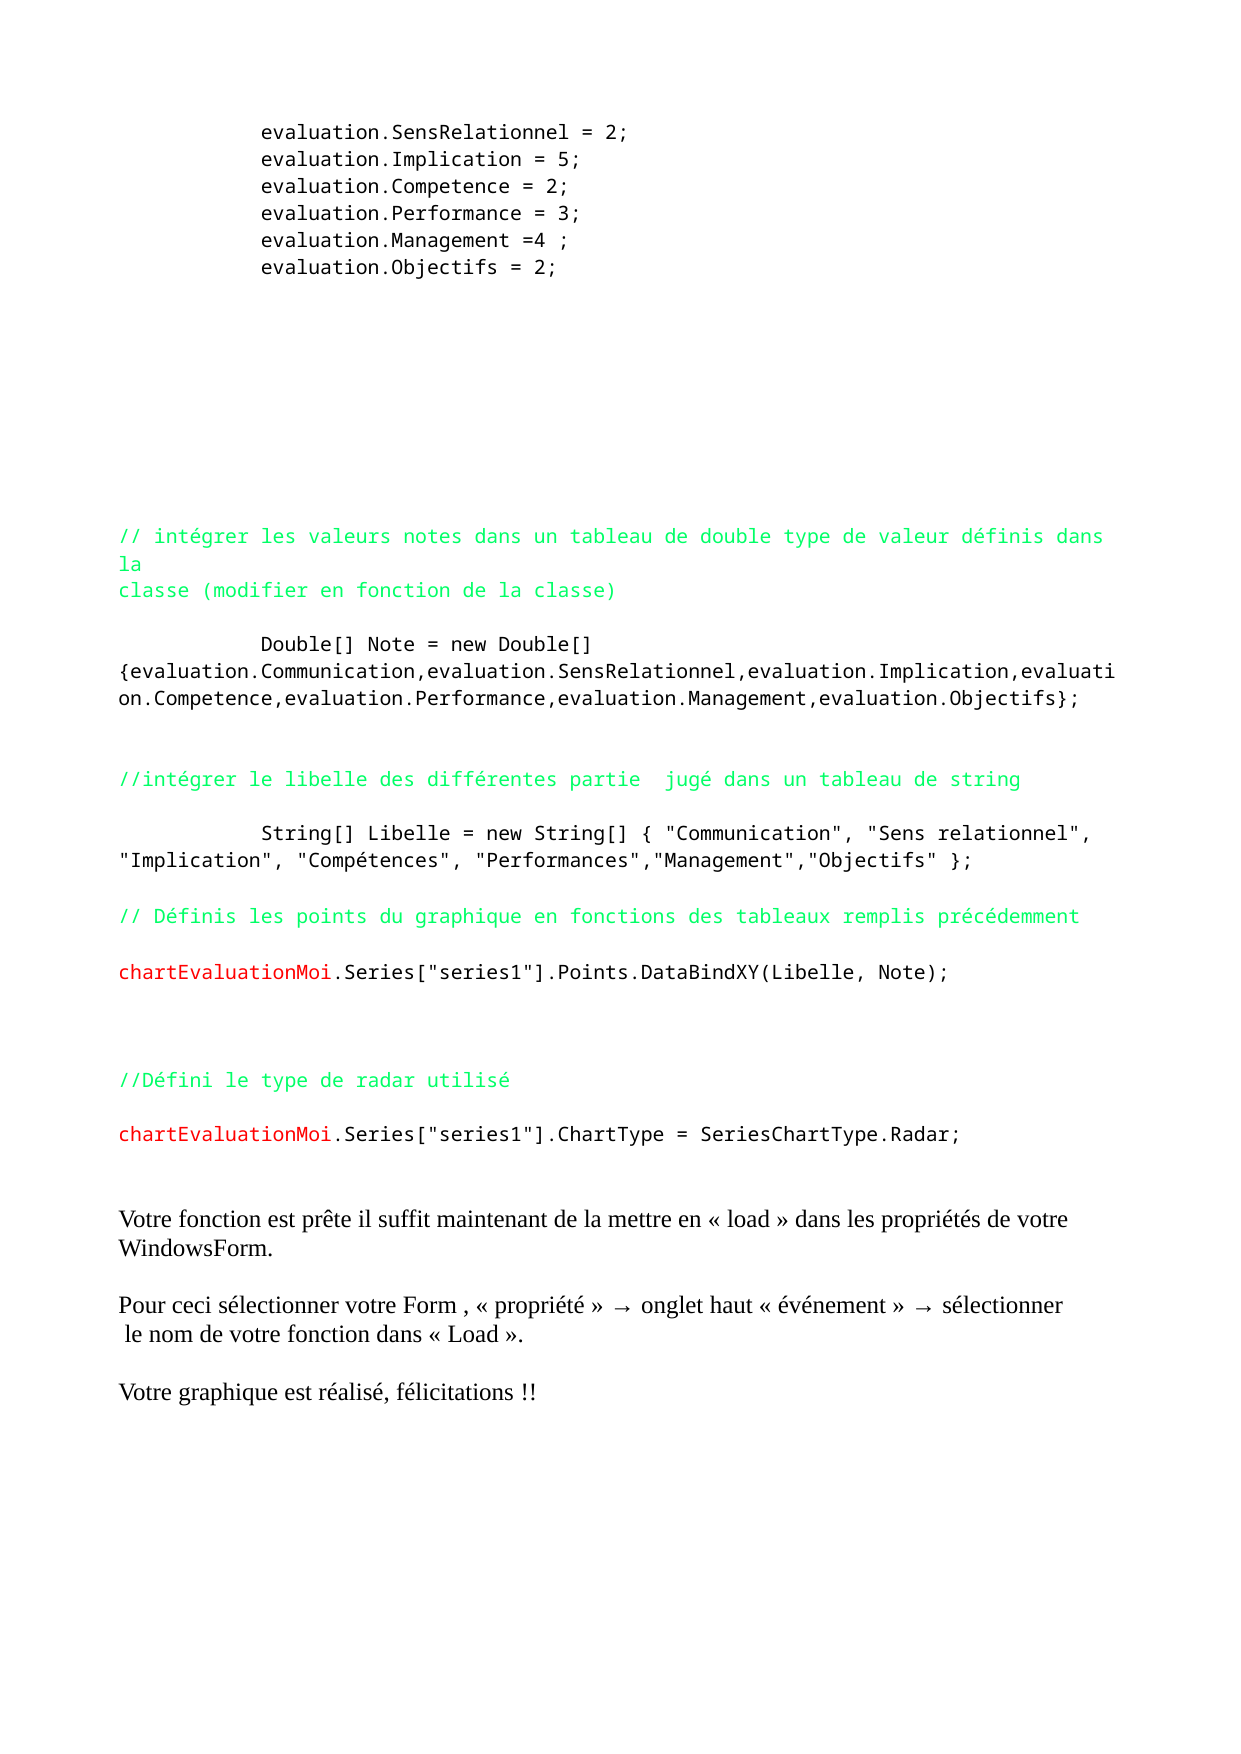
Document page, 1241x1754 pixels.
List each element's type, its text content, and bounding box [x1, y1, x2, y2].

text le nom de votre fonction dans « Load ». [118, 1319, 1122, 1348]
text //intégrer le libelle des différentes partie jugé dans un tableau de string [118, 766, 1122, 793]
text Double[] Note = new Double[] {evaluation.Communication,evaluation.SensRelationnel,evaluation.Implication,evaluation.Competence,evaluation.Performance,evaluation.Management,evaluation.Objectifs}; [118, 631, 1122, 712]
text Votre graphique est réalisé, félicitations !! [118, 1377, 1122, 1406]
text String[] Libelle = new String[] { "Communication", "Sens relationnel", "Implication", "Compétences", "Performances","Management","Objectifs" }; [118, 819, 1122, 873]
text evaluation.SensRelationnel = 2; [118, 118, 1122, 145]
text classe (modifier en fonction de la classe) [118, 577, 1122, 604]
text Votre fonction est prête il suffit maintenant de la mettre en « load » dans les propriétés de votre WindowsForm. [118, 1204, 1122, 1262]
text chartEvaluationMoi.Series["series1"].Points.DataBindXY(Libelle, Note); [118, 958, 1122, 985]
text // intégrer les valeurs notes dans un tableau de double type de valeur définis dans la [118, 523, 1122, 577]
text evaluation.Competence = 2; [118, 172, 1122, 199]
text evaluation.Management =4 ; [118, 226, 1122, 253]
text evaluation.Objectifs = 2; [118, 253, 1122, 280]
text // Définis les points du graphique en fonctions des tableaux remplis précédemment [118, 902, 1122, 929]
text chartEvaluationMoi.Series["series1"].ChartType = SeriesChartType.Radar; [118, 1120, 1122, 1147]
text //Défini le type de radar utilisé [118, 1066, 1122, 1093]
text Pour ceci sélectionner votre Form , « propriété » → onglet haut « événement » → sélectionner [118, 1291, 1122, 1319]
text evaluation.Performance = 3; [118, 199, 1122, 226]
text evaluation.Implication = 5; [118, 145, 1122, 172]
